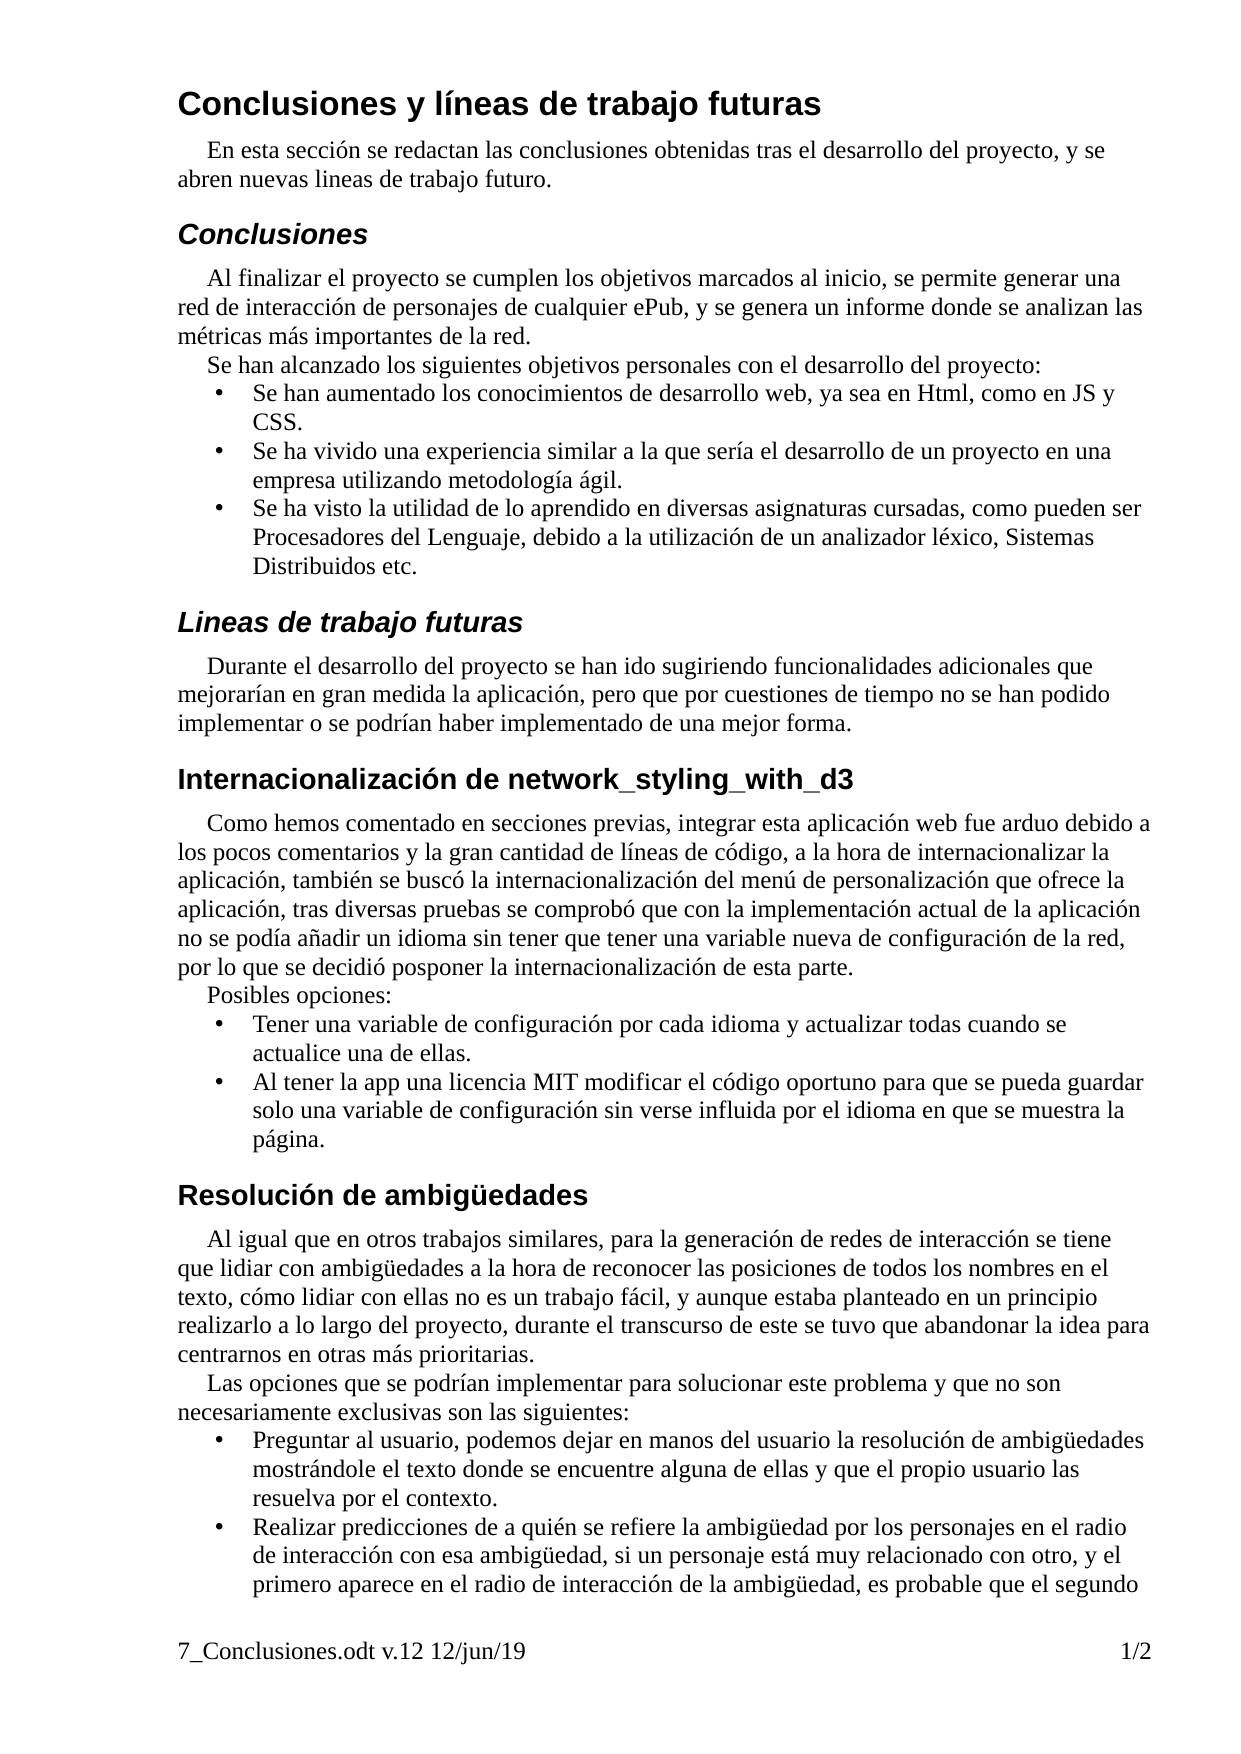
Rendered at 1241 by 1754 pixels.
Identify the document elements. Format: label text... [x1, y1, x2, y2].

subtitle Conclusiones y líneas de trabajo futuras [177, 84, 1152, 122]
list Tener una variable de configuración por cada idioma y actualizar todas cuando se actualice una de ellas. [215, 1009, 1152, 1067]
subtitle Internacionalización de network_styling_with_d3 [177, 762, 1152, 796]
subtitle Resolución de ambigüedades [177, 1178, 1152, 1212]
text Como hemos comentado en secciones previas, integrar esta aplicación web fue arduo debido a los pocos comentarios y la gran cantidad de líneas de código, a la hora de internacionalizar la aplicación, también se buscó la internacionalización del menú de personalización que ofrece la aplicación, tras diversas pruebas se comprobó que con la implementación actual de la aplicación no se podía añadir un idioma sin tener que tener una variable nueva de configuración de la red, por lo que se decidió posponer la internacionalización de esta parte. [177, 808, 1152, 981]
text En esta sección se redactan las conclusiones obtenidas tras el desarrollo del proyecto, y se abren nuevas lineas de trabajo futuro. [177, 135, 1152, 192]
list Realizar predicciones de a quién se refiere la ambigüedad por los personajes en el radio de interacción con esa ambigüedad, si un personaje está muy relacionado con otro, y el primero aparece en el radio de interacción de la ambigüedad, es probable que el segundo [215, 1512, 1152, 1598]
subtitle Lineas de trabajo futuras [177, 605, 1152, 638]
text Las opciones que se podrían implementar para solucionar este problema y que no son necesariamente exclusivas son las siguientes: [177, 1368, 1152, 1425]
text Al igual que en otros trabajos similares, para la generación de redes de interacción se tiene que lidiar con ambigüedades a la hora de reconocer las posiciones de todos los nombres en el texto, cómo lidiar con ellas no es un trabajo fácil, y aunque estaba planteado en un principio realizarlo a lo largo del proyecto, durante el transcurso de este se tuvo que abandonar la idea para centrarnos en otras más prioritarias. [177, 1224, 1152, 1368]
text Al finalizar el proyecto se cumplen los objetivos marcados al inicio, se permite generar una red de interacción de personajes de cualquier ePub, y se genera un informe donde se analizan las métricas más importantes de la red. [177, 263, 1152, 350]
subtitle Conclusiones [177, 217, 1152, 251]
list Se ha vivido una experiencia similar a la que sería el desarrollo de un proyecto en una empresa utilizando metodología ágil. [215, 436, 1152, 493]
text Durante el desarrollo del proyecto se han ido sugiriendo funcionalidades adicionales que mejorarían en gran medida la aplicación, pero que por cuestiones de tiempo no se han podido implementar o se podrían haber implementado de una mejor forma. [177, 651, 1152, 737]
text Se han alcanzado los siguientes objetivos personales con el desarrollo del proyecto: [177, 350, 1152, 378]
list Se han aumentado los conocimientos de desarrollo web, ya sea en Html, como en JS y CSS. [215, 378, 1152, 436]
list Al tener la app una licencia MIT modificar el código oportuno para que se pueda guardar solo una variable de configuración sin verse influida por el idioma en que se muestra la página. [215, 1067, 1152, 1153]
list Preguntar al usuario, podemos dejar en manos del usuario la resolución de ambigüedades mostrándole el texto donde se encuentre alguna de ellas y que el propio usuario las resuelva por el contexto. [215, 1425, 1152, 1512]
list Se ha visto la utilidad de lo aprendido en diversas asignaturas cursadas, como pueden ser Procesadores del Lenguaje, debido a la utilización de un analizador léxico, Sistemas Distribuidos etc. [215, 493, 1152, 580]
text Posibles opciones: [177, 981, 1152, 1009]
